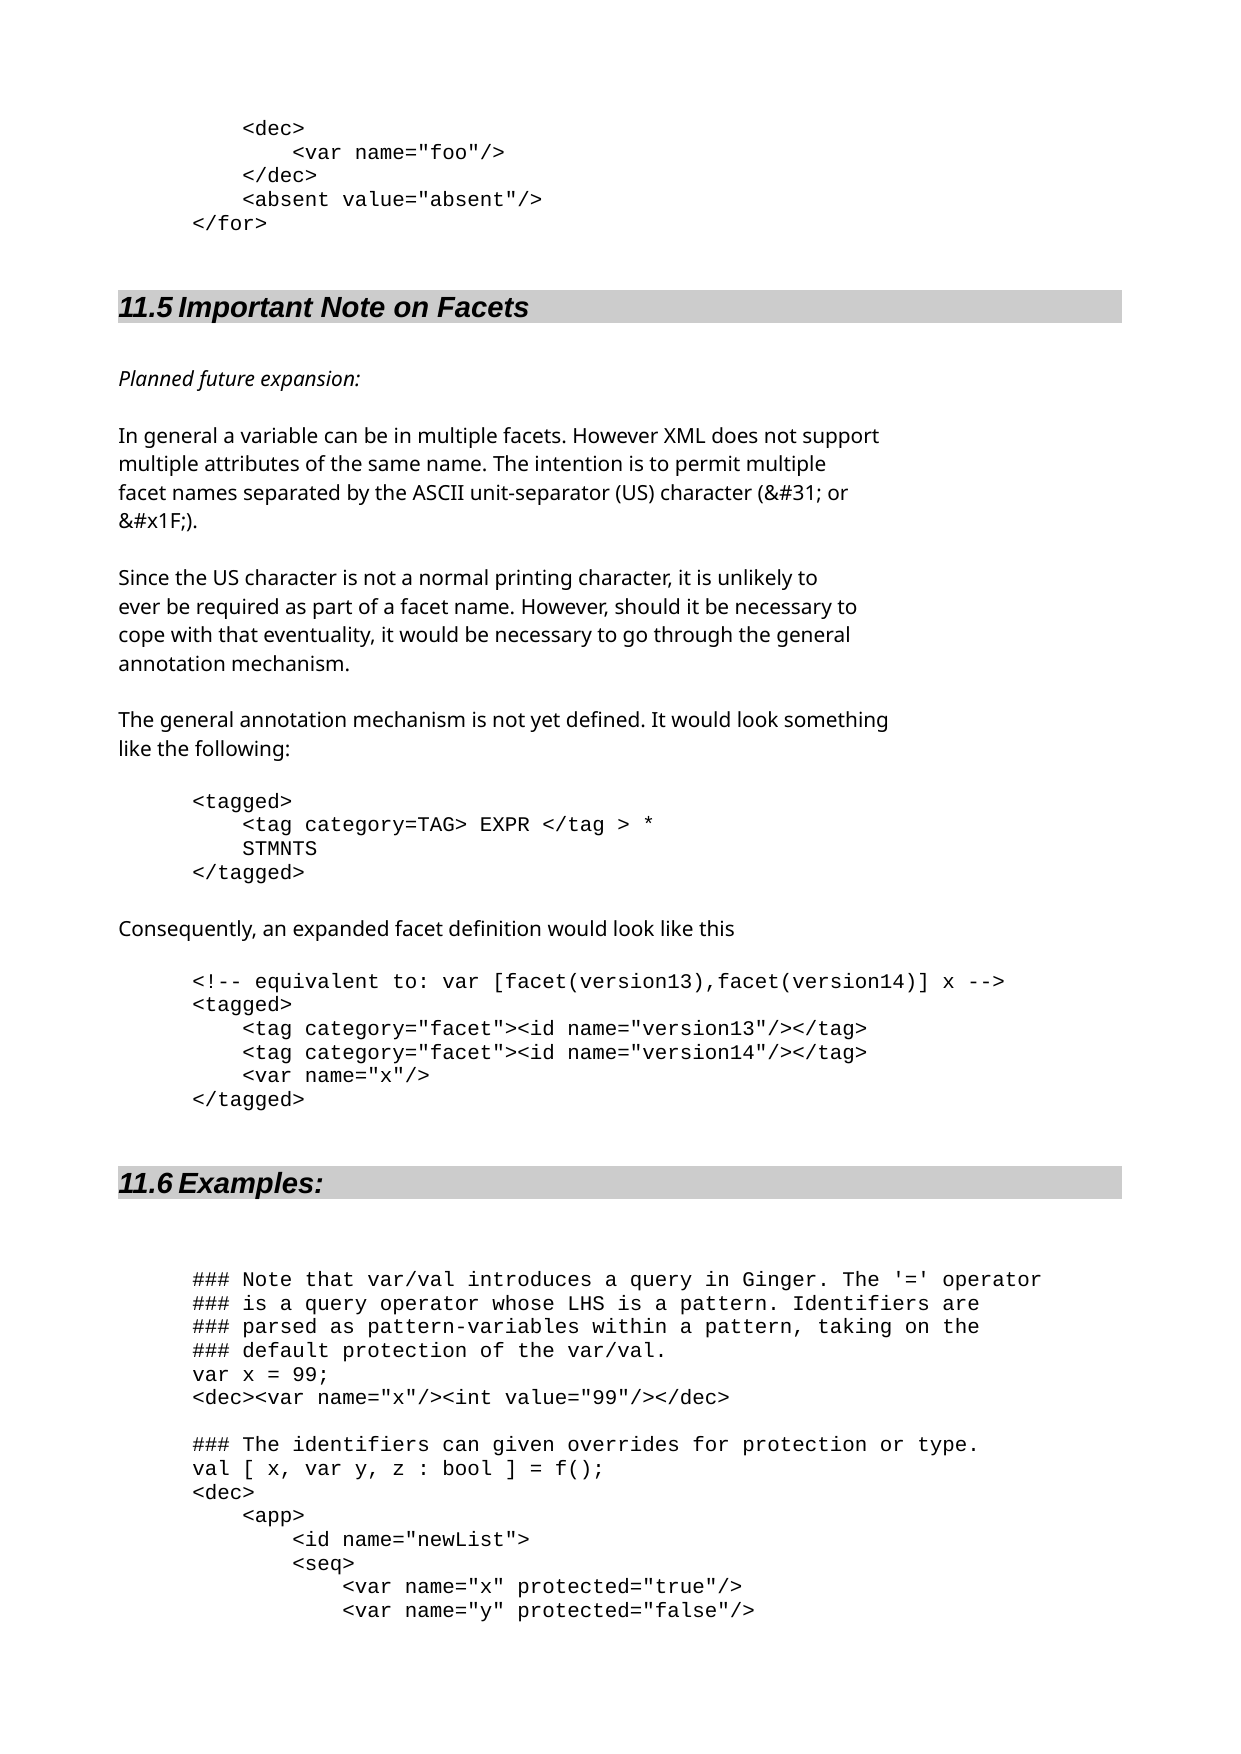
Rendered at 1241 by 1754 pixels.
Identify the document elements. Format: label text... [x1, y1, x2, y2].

text <tag category="facet"><id name="version14"/></tag> [192, 1042, 1122, 1065]
text Consequently, an expanded facet definition would look like this [118, 914, 1122, 942]
text <tagged> [192, 994, 1122, 1018]
text &#x1F;). [118, 506, 1122, 535]
text <tagged> [192, 791, 1122, 814]
text facet names separated by the ASCII unit-separator (US) character (&#31; or [118, 478, 1122, 506]
text <tag category=TAG> EXPR </tag > * [192, 814, 1122, 838]
text <tag category="facet"><id name="version13"/></tag> [192, 1018, 1122, 1042]
text <dec> [192, 118, 1122, 142]
text STMNTS [192, 838, 1122, 862]
subtitle Examples: [118, 1166, 1122, 1199]
text ### parsed as pattern-variables within a pattern, taking on the [192, 1316, 1122, 1340]
text like the following: [118, 734, 1122, 762]
text cope with that eventuality, it would be necessary to go through the general [118, 620, 1122, 649]
text <seq> [192, 1553, 1122, 1576]
text </for> [192, 213, 1122, 236]
text <absent value="absent"/> [192, 189, 1122, 213]
text </tagged> [192, 1089, 1122, 1113]
text <dec> [192, 1482, 1122, 1505]
text ### The identifiers can given overrides for protection or type. [192, 1434, 1122, 1458]
text ### is a query operator whose LHS is a pattern. Identifiers are [192, 1293, 1122, 1316]
text <dec><var name="x"/><int value="99"/></dec> [192, 1387, 1122, 1411]
text ### Note that var/val introduces a query in Ginger. The '=' operator [192, 1269, 1122, 1293]
text ever be required as part of a facet name. However, should it be necessary to [118, 592, 1122, 620]
text <var name="foo"/> [192, 142, 1122, 165]
text val [ x, var y, z : bool ] = f(); [192, 1458, 1122, 1482]
text <app> [192, 1505, 1122, 1529]
text Planned future expansion: [118, 364, 1122, 393]
text multiple attributes of the same name. The intention is to permit multiple [118, 449, 1122, 478]
text In general a variable can be in multiple facets. However XML does not support [118, 421, 1122, 449]
text </dec> [192, 165, 1122, 189]
text var x = 99; [192, 1363, 1122, 1387]
text <var name="x"/> [192, 1065, 1122, 1089]
text </tagged> [192, 862, 1122, 885]
text <!-- equivalent to: var [facet(version13),facet(version14)] x --> [192, 971, 1122, 994]
text <var name="y" protected="false"/> [192, 1600, 1122, 1624]
text <id name="newList"> [192, 1529, 1122, 1553]
text ### default protection of the var/val. [192, 1340, 1122, 1363]
text <var name="x" protected="true"/> [192, 1576, 1122, 1600]
text annotation mechanism. [118, 649, 1122, 677]
text Since the US character is not a normal printing character, it is unlikely to [118, 563, 1122, 592]
subtitle Important Note on Facets [118, 290, 1122, 323]
text The general annotation mechanism is not yet defined. It would look something [118, 706, 1122, 734]
